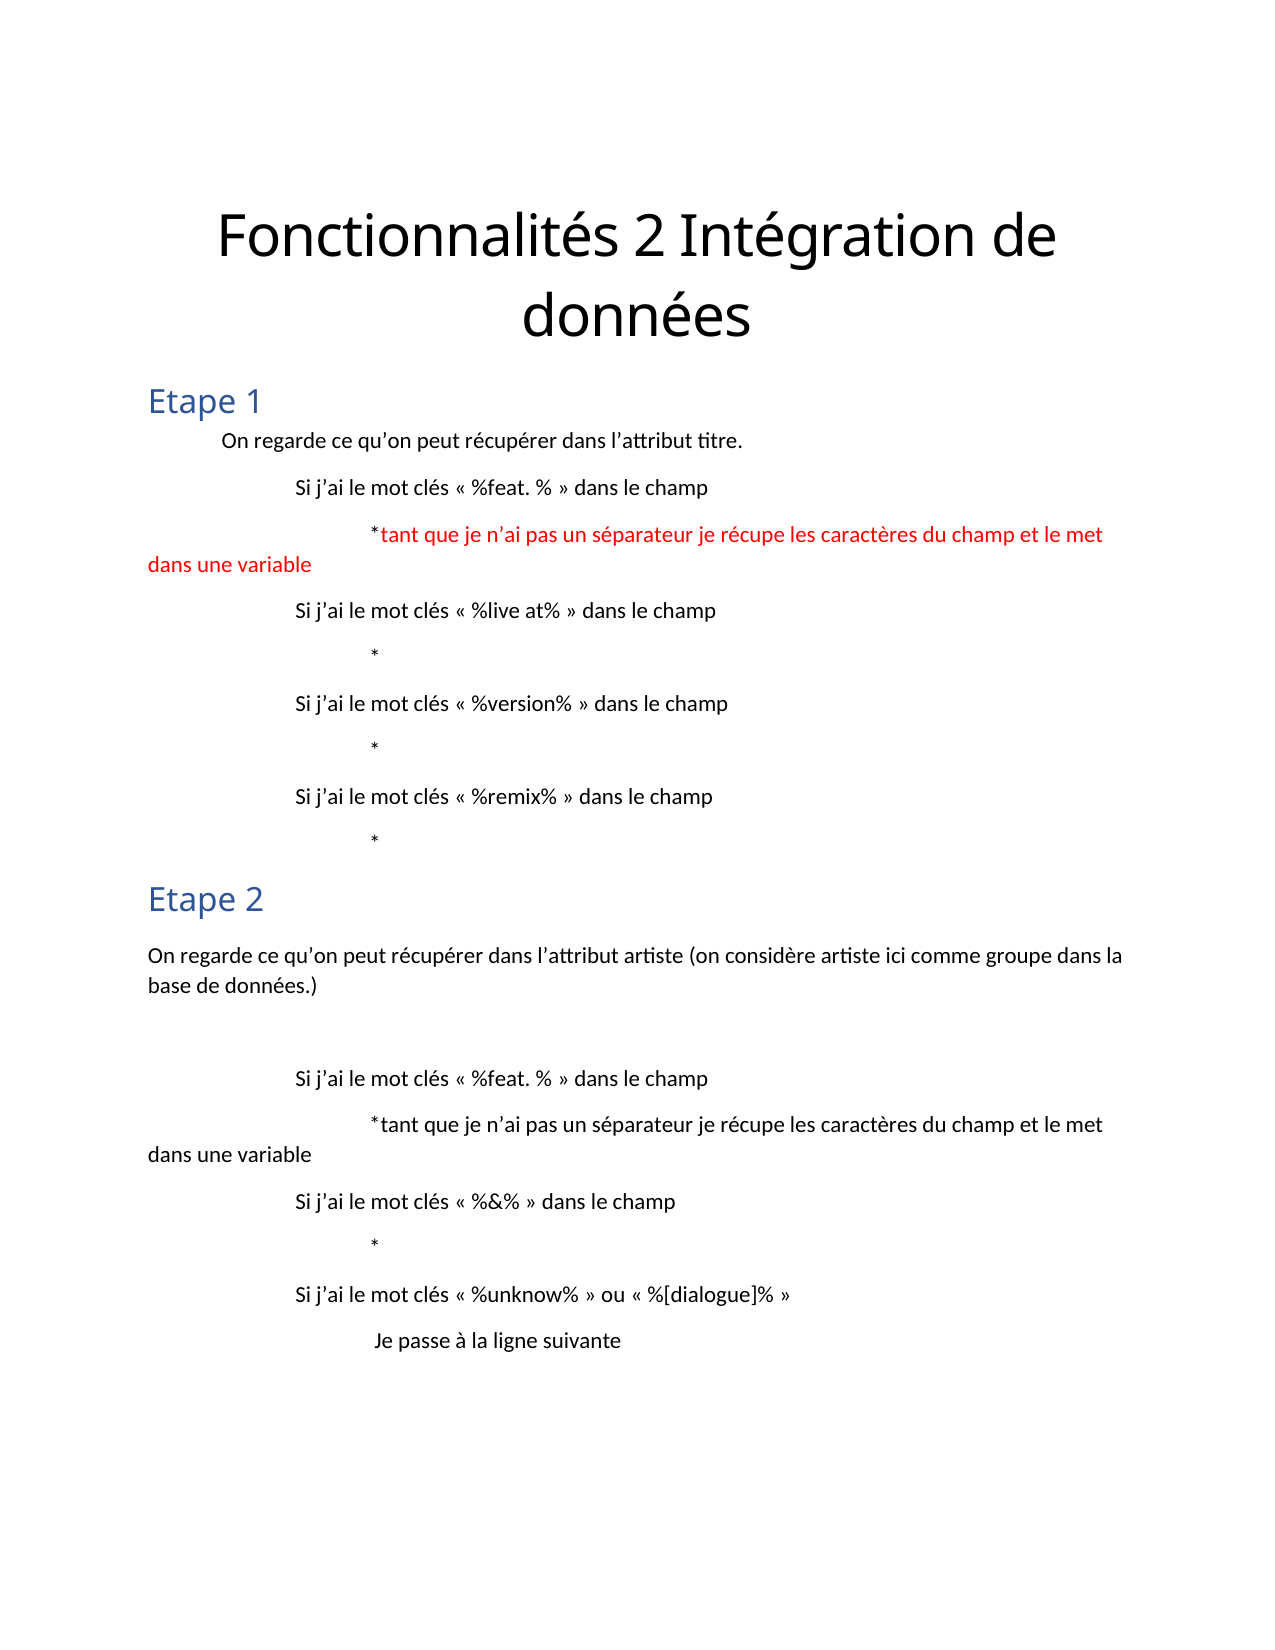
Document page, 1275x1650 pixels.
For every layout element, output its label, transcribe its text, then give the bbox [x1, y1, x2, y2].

text On regarde ce qu’on peut récupérer dans l’attribut artiste (on considère artiste ici comme groupe dans la base de données.) [148, 941, 1127, 999]
subtitle Etape 1 [148, 378, 1127, 423]
text * [148, 829, 1127, 857]
text Si j’ai le mot clés « %unknow% » ou « %[dialogue]% » [148, 1280, 1127, 1308]
text Je passe à la ligne suivante [295, 1327, 1127, 1354]
text Si j’ai le mot clés « %live at% » dans le champ [148, 596, 1127, 624]
text * [148, 1233, 1127, 1261]
text * [148, 736, 1127, 764]
text On regarde ce qu’on peut récupérer dans l’attribut titre. [148, 427, 1127, 455]
text * [148, 643, 1127, 671]
text Si j’ai le mot clés « %remix% » dans le champ [148, 782, 1127, 811]
text Si j’ai le mot clés « %version% » dans le champ [148, 689, 1127, 717]
text *tant que je n’ai pas un séparateur je récupe les caractères du champ et le met dans une variable [148, 520, 1127, 578]
text Si j’ai le mot clés « %feat. % » dans le champ [148, 1064, 1127, 1092]
text Si j’ai le mot clés « %feat. % » dans le champ [148, 473, 1127, 501]
text *tant que je n’ai pas un séparateur je récupe les caractères du champ et le met dans une variable [148, 1110, 1127, 1168]
text Si j’ai le mot clés « %&% » dans le champ [148, 1187, 1127, 1215]
text Fonctionnalités 2 Intégration de données [148, 194, 1127, 353]
text Etape 2 [148, 876, 1127, 921]
